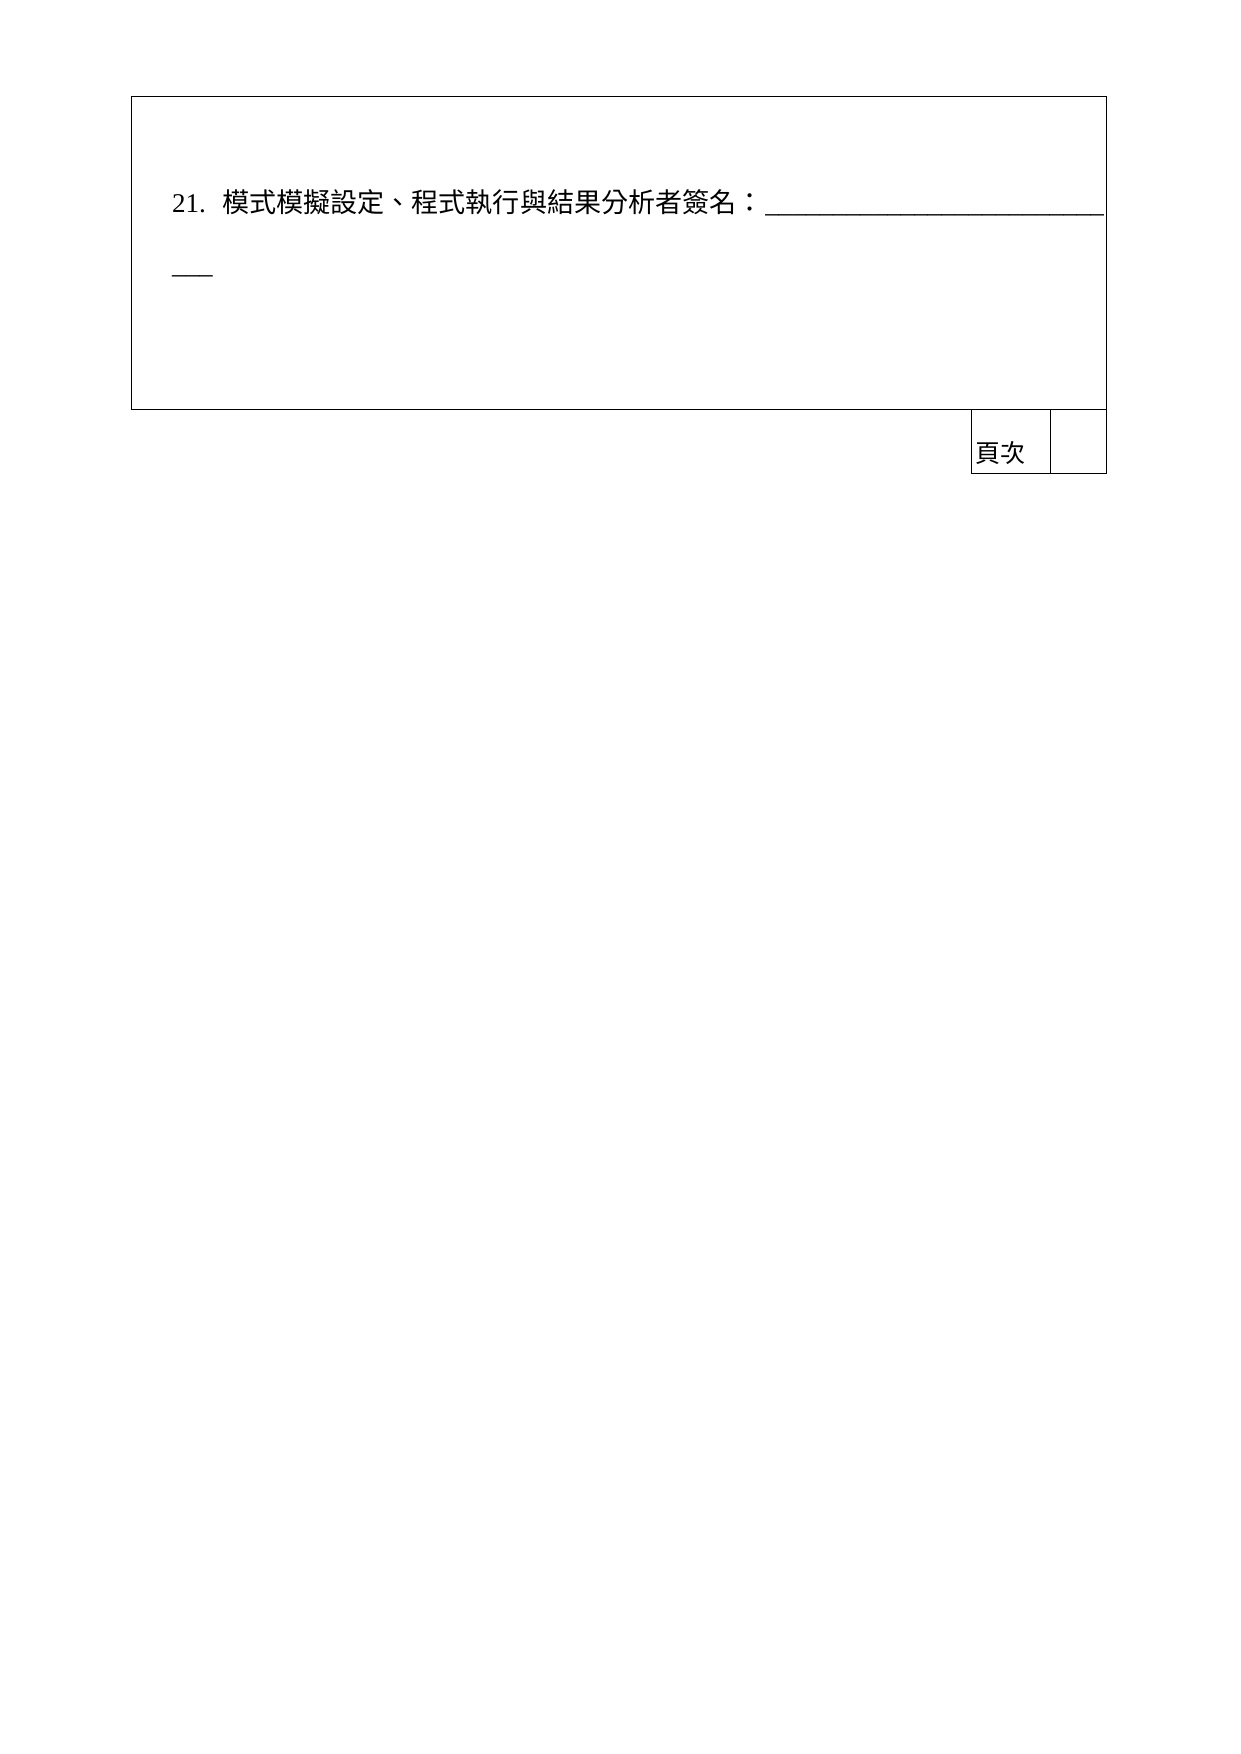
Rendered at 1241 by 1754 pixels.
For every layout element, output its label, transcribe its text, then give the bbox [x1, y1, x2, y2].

table_cell 煙囪煙流下洗機制啟用 通過檢核須啟用煙囪煙流下洗機制共有______個煙囪與_____個建築物。 開發中心之座標(TWD97二分帶座標值)：單位為公尺 (TWD97-E) ______________，(TWD97-N)______________ 模擬範圍 東西向範圍(TWD97-E座標)：_______________________單位為公尺 南北向範圍(TWD97-N座標)：_______________________單位為公尺 模擬範圍涵蓋之縣市：_________________________ 模擬區域內所有網格間距是否為一致： □是，全部網格間距_____(公尺) □否，距離中心_____(公里)內網格間距____(公尺)，其餘網格間距____(公尺) 模擬期程與方式： 模擬期程： □三年 □五年 模擬方式： □逐年模擬(一次模擬一年) 氣象資料使用年份：_________________________ 地面氣象資料是否使用公告資料: □ 是 □ 否，自行計算 高空氣象資料是否使用公告資料: □ 是 □ 否，自行計算 地程高度與尺丘高度是否使用公告資料: □ 是 □ 否，自行計算 是否自行內插：□是，使用四點線性內插方法 □否 空氣污染物容許增量值模擬結果： 請依照模擬範圍所涵蓋之縣市別自行增列填表，若無所列之模擬物種免填 模式模擬設定、程式執行與結果分析者簽名：____________________________ [132, 97, 1106, 409]
table_cell [1051, 410, 1106, 473]
table_cell [131, 410, 971, 473]
table_cell 頁次 [972, 410, 1050, 473]
